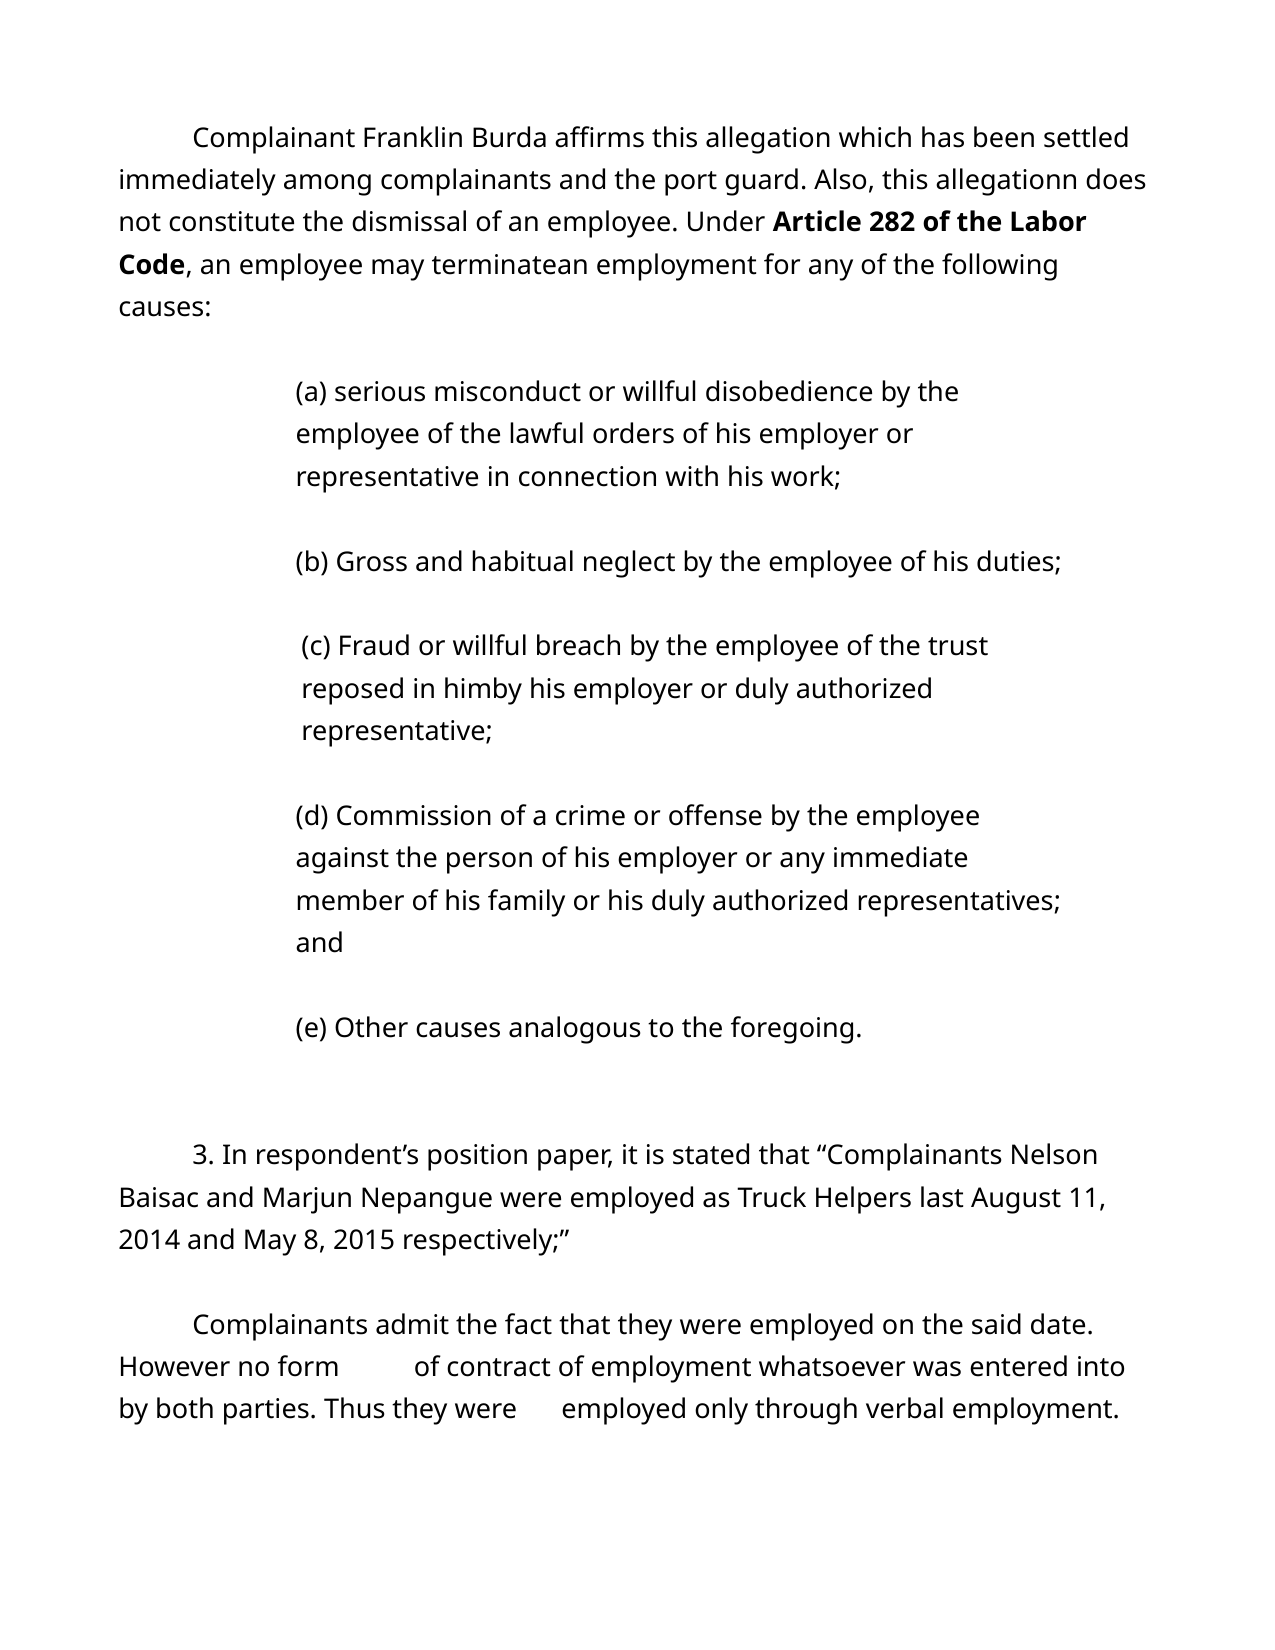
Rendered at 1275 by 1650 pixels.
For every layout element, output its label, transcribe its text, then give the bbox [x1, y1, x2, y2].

text (c) Fraud or willful breach by the employee of the trust reposed in himby his employer or duly authorized representative; [301, 627, 1062, 748]
text Complainant Franklin Burda affirms this allegation which has been settled immediately among complainants and the port guard. Also, this allegationn does not constitute the dismissal of an employee. Under Article 282 of the Labor Code, an employee may terminatean employment for any of the following causes: [118, 118, 1157, 324]
text 3. In respondent’s position paper, it is stated that “Complainants Nelson Baisac and Marjun Nepangue were employed as Truck Helpers last August 11, 2014 and May 8, 2015 respectively;” [118, 1136, 1157, 1257]
text (a) serious misconduct or willful disobedience by the employee of the lawful orders of his employer or representative in connection with his work; [295, 372, 1062, 494]
text (e) Other causes analogous to the foregoing. [295, 1008, 1157, 1045]
text (b) Gross and habitual neglect by the employee of his duties; [295, 542, 1157, 579]
text Complainants admit the fact that they were employed on the said date. However no form of contract of employment whatsoever was entered into by both parties. Thus they were employed only through verbal employment. [118, 1305, 1157, 1427]
text (d) Commission of a crime or offense by the employee against the person of his employer or any immediate member of his family or his duly authorized representatives; and [295, 796, 1062, 961]
